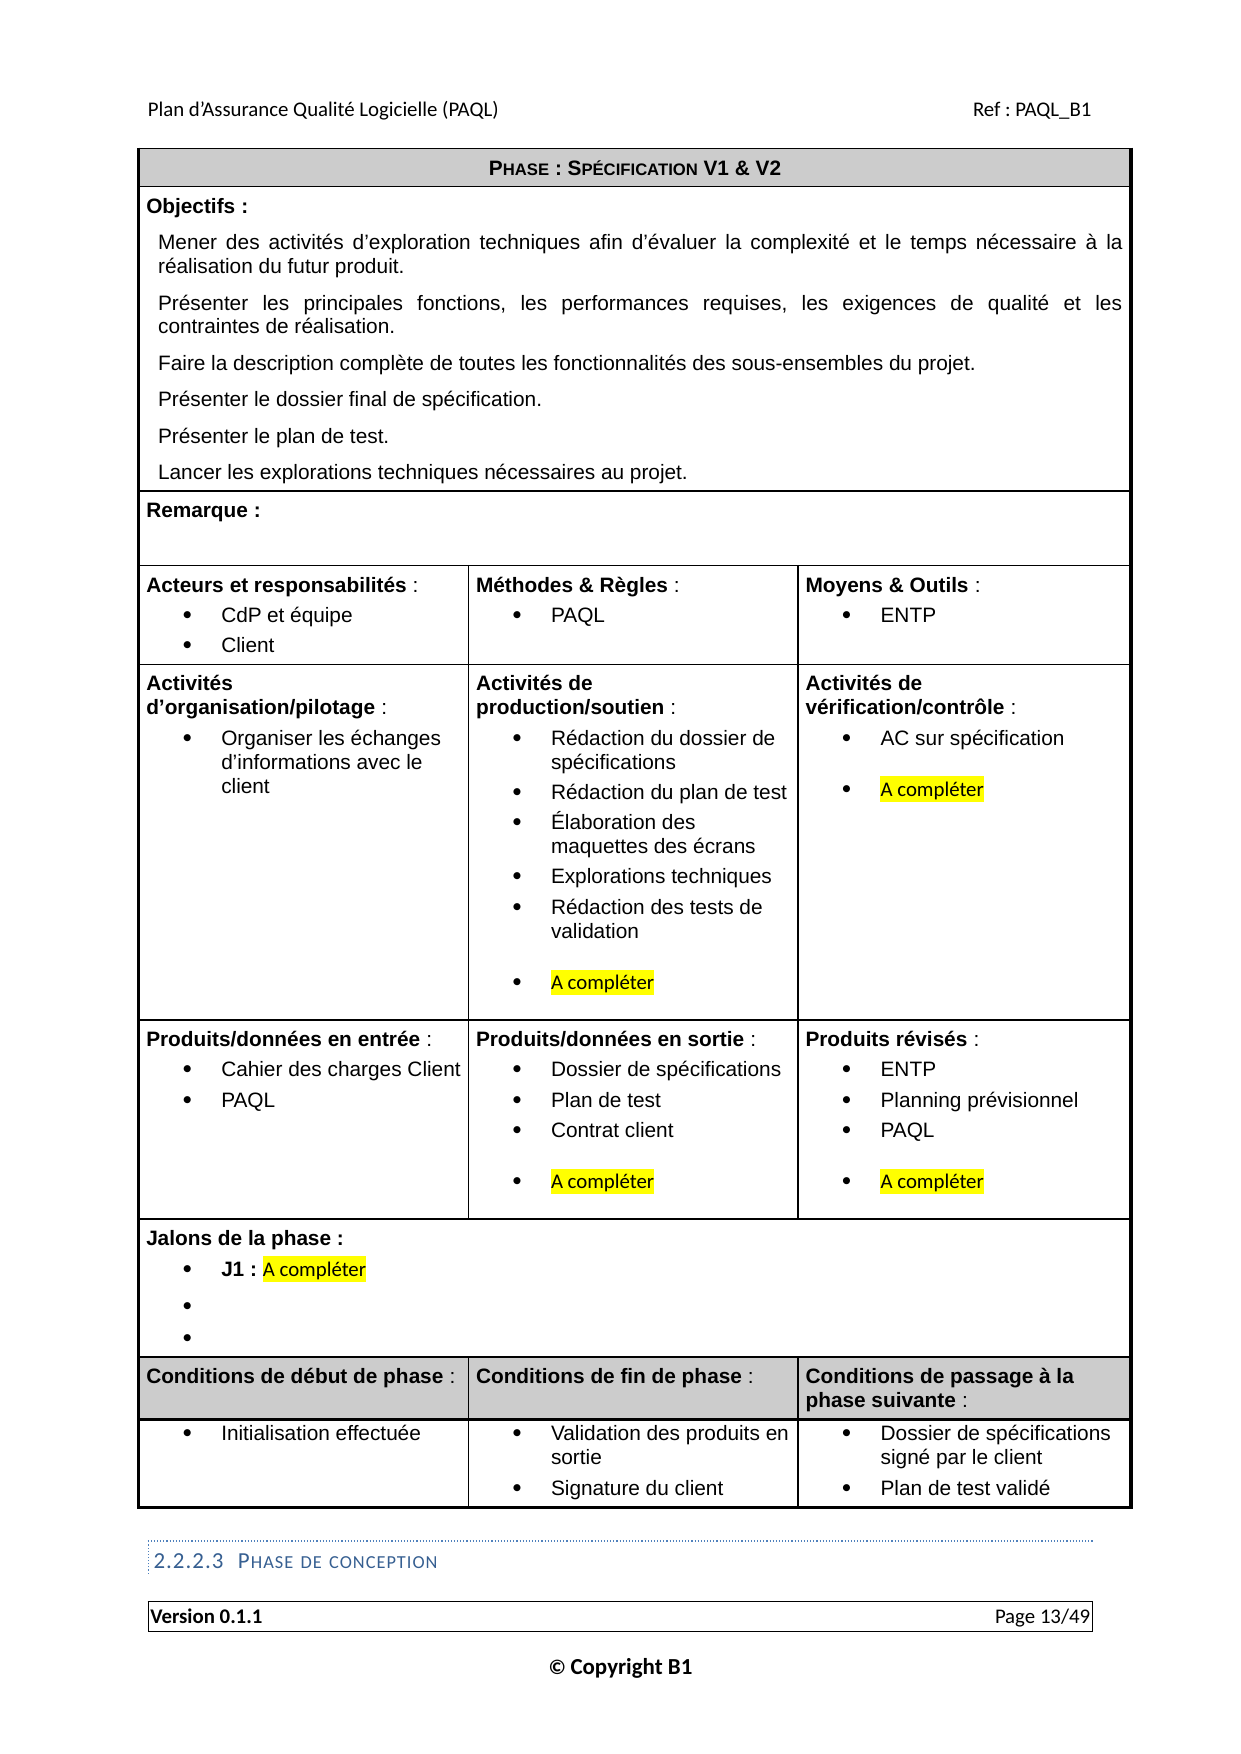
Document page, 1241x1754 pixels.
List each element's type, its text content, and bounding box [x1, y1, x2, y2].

table_cell Moyens & Outils : ENTP [799, 566, 1129, 663]
table_cell Méthodes & Règles : PAQL [469, 566, 797, 663]
table_cell Conditions de début de phase : [140, 1358, 468, 1418]
table_cell Activités de production/soutien : Rédaction du dossier de spécifications Rédaction du plan de test Élaboration des maquettes des écrans Explorations techniques Rédaction des tests de validation A compléter [469, 665, 797, 1019]
table_cell Conditions de passage à la phase suivante : [799, 1358, 1129, 1418]
table_cell Acteurs et responsabilités : CdP et équipe Client [140, 566, 468, 663]
table_cell Activités de vérification/contrôle : AC sur spécification A compléter [799, 665, 1129, 1019]
table_cell Validation des produits en sortie Signature du client [469, 1421, 797, 1506]
table_cell Remarque : [140, 492, 1129, 565]
table_cell Initialisation effectuée [140, 1421, 468, 1506]
table_cell Produits/données en sortie : Dossier de spécifications Plan de test Contrat client A compléter [469, 1021, 797, 1218]
list Phase de conception [148, 1540, 1093, 1574]
table_cell Produits/données en entrée : Cahier des charges Client PAQL [140, 1021, 468, 1218]
table_cell Jalons de la phase : J1 : A compléter [140, 1220, 1129, 1356]
table_cell Dossier de spécifications signé par le client Plan de test validé [799, 1421, 1129, 1506]
table_cell Conditions de fin de phase : [469, 1358, 797, 1418]
table_cell Objectifs : Mener des activités d’exploration techniques afin d’évaluer la complexité et le temps nécessaire à la réalisation du futur produit. Présenter les principales fonctions, les performances requises, les exigences de qualité et les contraintes de réalisation. Faire la description complète de toutes les fonctionnalités des sous-ensembles du projet. Présenter le dossier final de spécification. Présenter le plan de test. Lancer les explorations techniques nécessaires au projet. [140, 187, 1129, 490]
table_cell Produits révisés : ENTP Planning prévisionnel PAQL A compléter [799, 1021, 1129, 1218]
table_cell Activités d’organisation/pilotage : Organiser les échanges d’informations avec le client [140, 665, 468, 1019]
table_header Phase : Spécification V1 & V2 [140, 149, 1129, 186]
